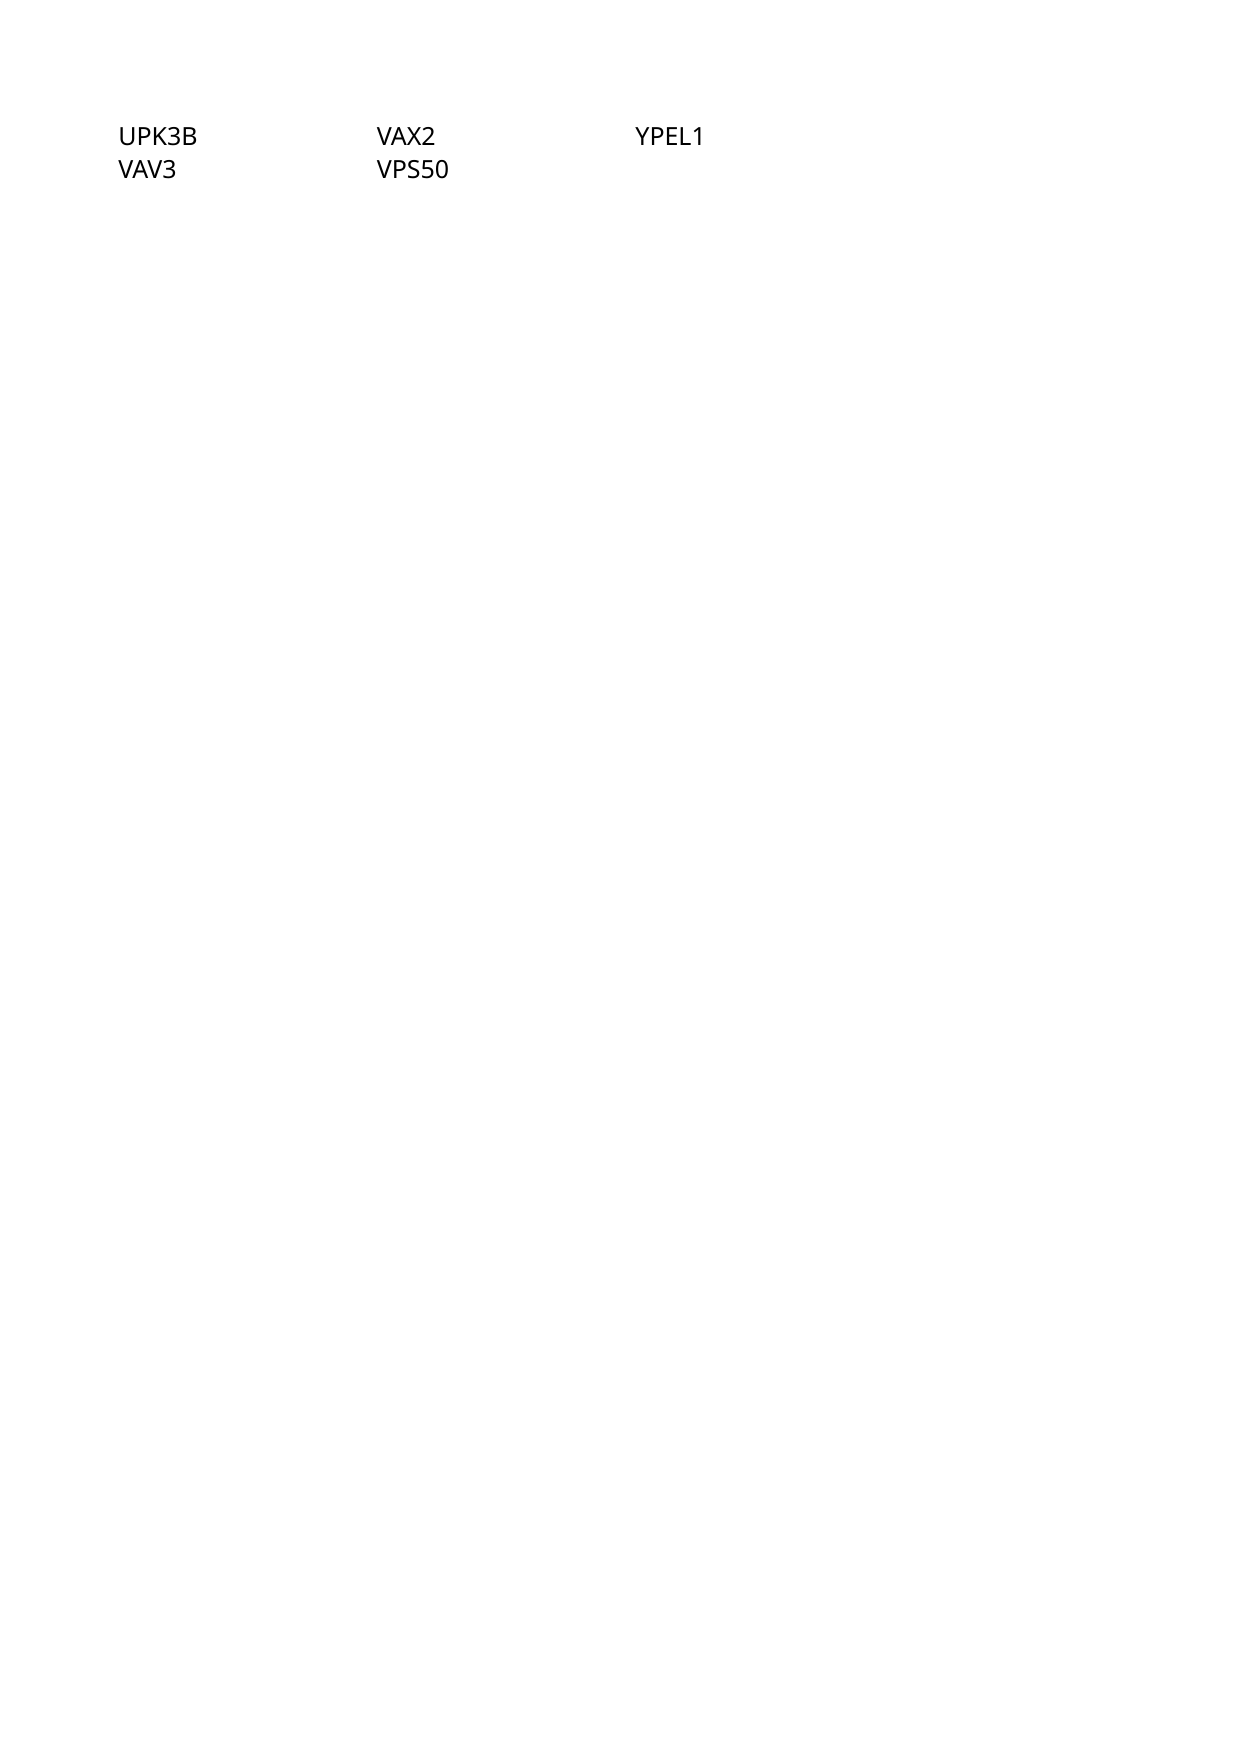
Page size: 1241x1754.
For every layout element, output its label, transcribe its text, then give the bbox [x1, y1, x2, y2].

text YPEL1 [635, 118, 864, 152]
text VAX2 [377, 118, 605, 152]
text UPK3B [118, 118, 347, 152]
text VPS50 [377, 152, 605, 186]
text VAV3 [118, 152, 347, 186]
